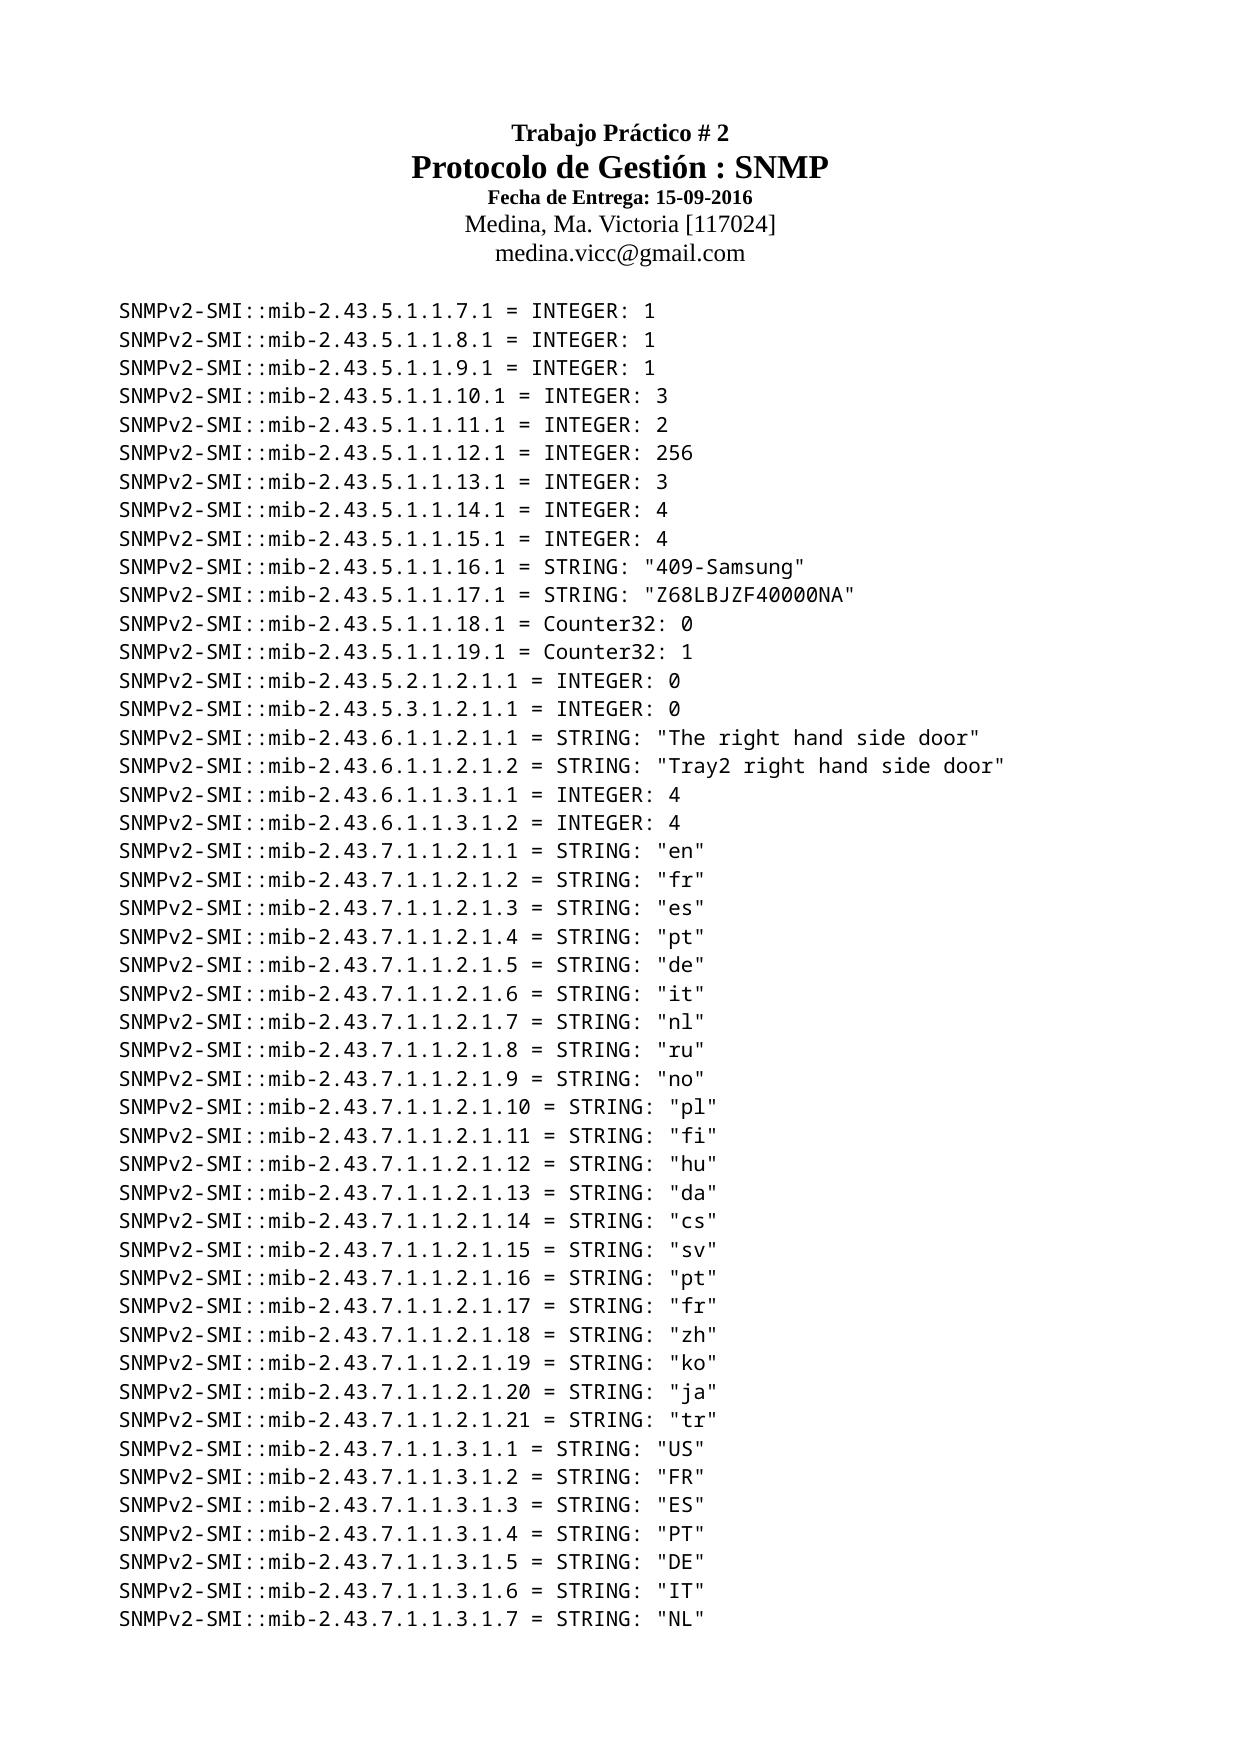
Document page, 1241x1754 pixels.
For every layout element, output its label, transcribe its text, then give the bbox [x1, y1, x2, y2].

text SNMPv2-SMI::mib-2.43.7.1.1.2.1.17 = STRING: "fr" [118, 1292, 1122, 1320]
text SNMPv2-SMI::mib-2.43.5.1.1.10.1 = INTEGER: 3 [118, 382, 1122, 410]
text SNMPv2-SMI::mib-2.43.7.1.1.2.1.12 = STRING: "hu" [118, 1149, 1122, 1178]
text SNMPv2-SMI::mib-2.43.7.1.1.3.1.2 = STRING: "FR" [118, 1462, 1122, 1491]
text SNMPv2-SMI::mib-2.43.5.1.1.8.1 = INTEGER: 1 [118, 325, 1122, 353]
text SNMPv2-SMI::mib-2.43.7.1.1.2.1.10 = STRING: "pl" [118, 1092, 1122, 1121]
text SNMPv2-SMI::mib-2.43.5.1.1.11.1 = INTEGER: 2 [118, 410, 1122, 438]
text SNMPv2-SMI::mib-2.43.7.1.1.2.1.16 = STRING: "pt" [118, 1263, 1122, 1292]
text SNMPv2-SMI::mib-2.43.7.1.1.3.1.6 = STRING: "IT" [118, 1576, 1122, 1604]
text SNMPv2-SMI::mib-2.43.7.1.1.2.1.8 = STRING: "ru" [118, 1036, 1122, 1064]
text SNMPv2-SMI::mib-2.43.7.1.1.2.1.5 = STRING: "de" [118, 950, 1122, 979]
text SNMPv2-SMI::mib-2.43.7.1.1.2.1.13 = STRING: "da" [118, 1178, 1122, 1206]
text SNMPv2-SMI::mib-2.43.7.1.1.2.1.7 = STRING: "nl" [118, 1007, 1122, 1036]
text SNMPv2-SMI::mib-2.43.7.1.1.2.1.4 = STRING: "pt" [118, 922, 1122, 950]
text SNMPv2-SMI::mib-2.43.5.1.1.7.1 = INTEGER: 1 [118, 296, 1122, 325]
text SNMPv2-SMI::mib-2.43.5.1.1.17.1 = STRING: "Z68LBJZF40000NA" [118, 581, 1122, 609]
text SNMPv2-SMI::mib-2.43.5.1.1.12.1 = INTEGER: 256 [118, 438, 1122, 467]
text SNMPv2-SMI::mib-2.43.6.1.1.3.1.2 = INTEGER: 4 [118, 808, 1122, 837]
text SNMPv2-SMI::mib-2.43.7.1.1.3.1.3 = STRING: "ES" [118, 1491, 1122, 1519]
text SNMPv2-SMI::mib-2.43.5.1.1.16.1 = STRING: "409-Samsung" [118, 552, 1122, 581]
text SNMPv2-SMI::mib-2.43.5.1.1.19.1 = Counter32: 1 [118, 637, 1122, 666]
text SNMPv2-SMI::mib-2.43.7.1.1.2.1.15 = STRING: "sv" [118, 1235, 1122, 1263]
text SNMPv2-SMI::mib-2.43.5.1.1.14.1 = INTEGER: 4 [118, 495, 1122, 524]
text SNMPv2-SMI::mib-2.43.5.1.1.9.1 = INTEGER: 1 [118, 353, 1122, 382]
text SNMPv2-SMI::mib-2.43.7.1.1.3.1.1 = STRING: "US" [118, 1434, 1122, 1462]
text SNMPv2-SMI::mib-2.43.7.1.1.2.1.3 = STRING: "es" [118, 893, 1122, 922]
text SNMPv2-SMI::mib-2.43.5.3.1.2.1.1 = INTEGER: 0 [118, 694, 1122, 723]
text SNMPv2-SMI::mib-2.43.6.1.1.2.1.2 = STRING: "Tray2 right hand side door" [118, 751, 1122, 780]
text SNMPv2-SMI::mib-2.43.7.1.1.3.1.4 = STRING: "PT" [118, 1519, 1122, 1547]
text SNMPv2-SMI::mib-2.43.6.1.1.2.1.1 = STRING: "The right hand side door" [118, 723, 1122, 751]
text SNMPv2-SMI::mib-2.43.7.1.1.2.1.2 = STRING: "fr" [118, 865, 1122, 893]
text SNMPv2-SMI::mib-2.43.6.1.1.3.1.1 = INTEGER: 4 [118, 780, 1122, 808]
text SNMPv2-SMI::mib-2.43.7.1.1.2.1.9 = STRING: "no" [118, 1064, 1122, 1092]
text SNMPv2-SMI::mib-2.43.7.1.1.2.1.21 = STRING: "tr" [118, 1405, 1122, 1434]
text SNMPv2-SMI::mib-2.43.7.1.1.2.1.1 = STRING: "en" [118, 837, 1122, 865]
text SNMPv2-SMI::mib-2.43.5.1.1.13.1 = INTEGER: 3 [118, 467, 1122, 495]
text SNMPv2-SMI::mib-2.43.7.1.1.3.1.7 = STRING: "NL" [118, 1604, 1122, 1633]
text SNMPv2-SMI::mib-2.43.7.1.1.3.1.5 = STRING: "DE" [118, 1547, 1122, 1576]
text SNMPv2-SMI::mib-2.43.7.1.1.2.1.20 = STRING: "ja" [118, 1377, 1122, 1405]
text SNMPv2-SMI::mib-2.43.7.1.1.2.1.6 = STRING: "it" [118, 979, 1122, 1007]
text SNMPv2-SMI::mib-2.43.5.2.1.2.1.1 = INTEGER: 0 [118, 666, 1122, 694]
text SNMPv2-SMI::mib-2.43.7.1.1.2.1.14 = STRING: "cs" [118, 1206, 1122, 1235]
text SNMPv2-SMI::mib-2.43.7.1.1.2.1.11 = STRING: "fi" [118, 1121, 1122, 1149]
text SNMPv2-SMI::mib-2.43.5.1.1.15.1 = INTEGER: 4 [118, 524, 1122, 552]
text SNMPv2-SMI::mib-2.43.7.1.1.2.1.19 = STRING: "ko" [118, 1348, 1122, 1377]
text SNMPv2-SMI::mib-2.43.5.1.1.18.1 = Counter32: 0 [118, 609, 1122, 637]
text SNMPv2-SMI::mib-2.43.7.1.1.2.1.18 = STRING: "zh" [118, 1320, 1122, 1348]
